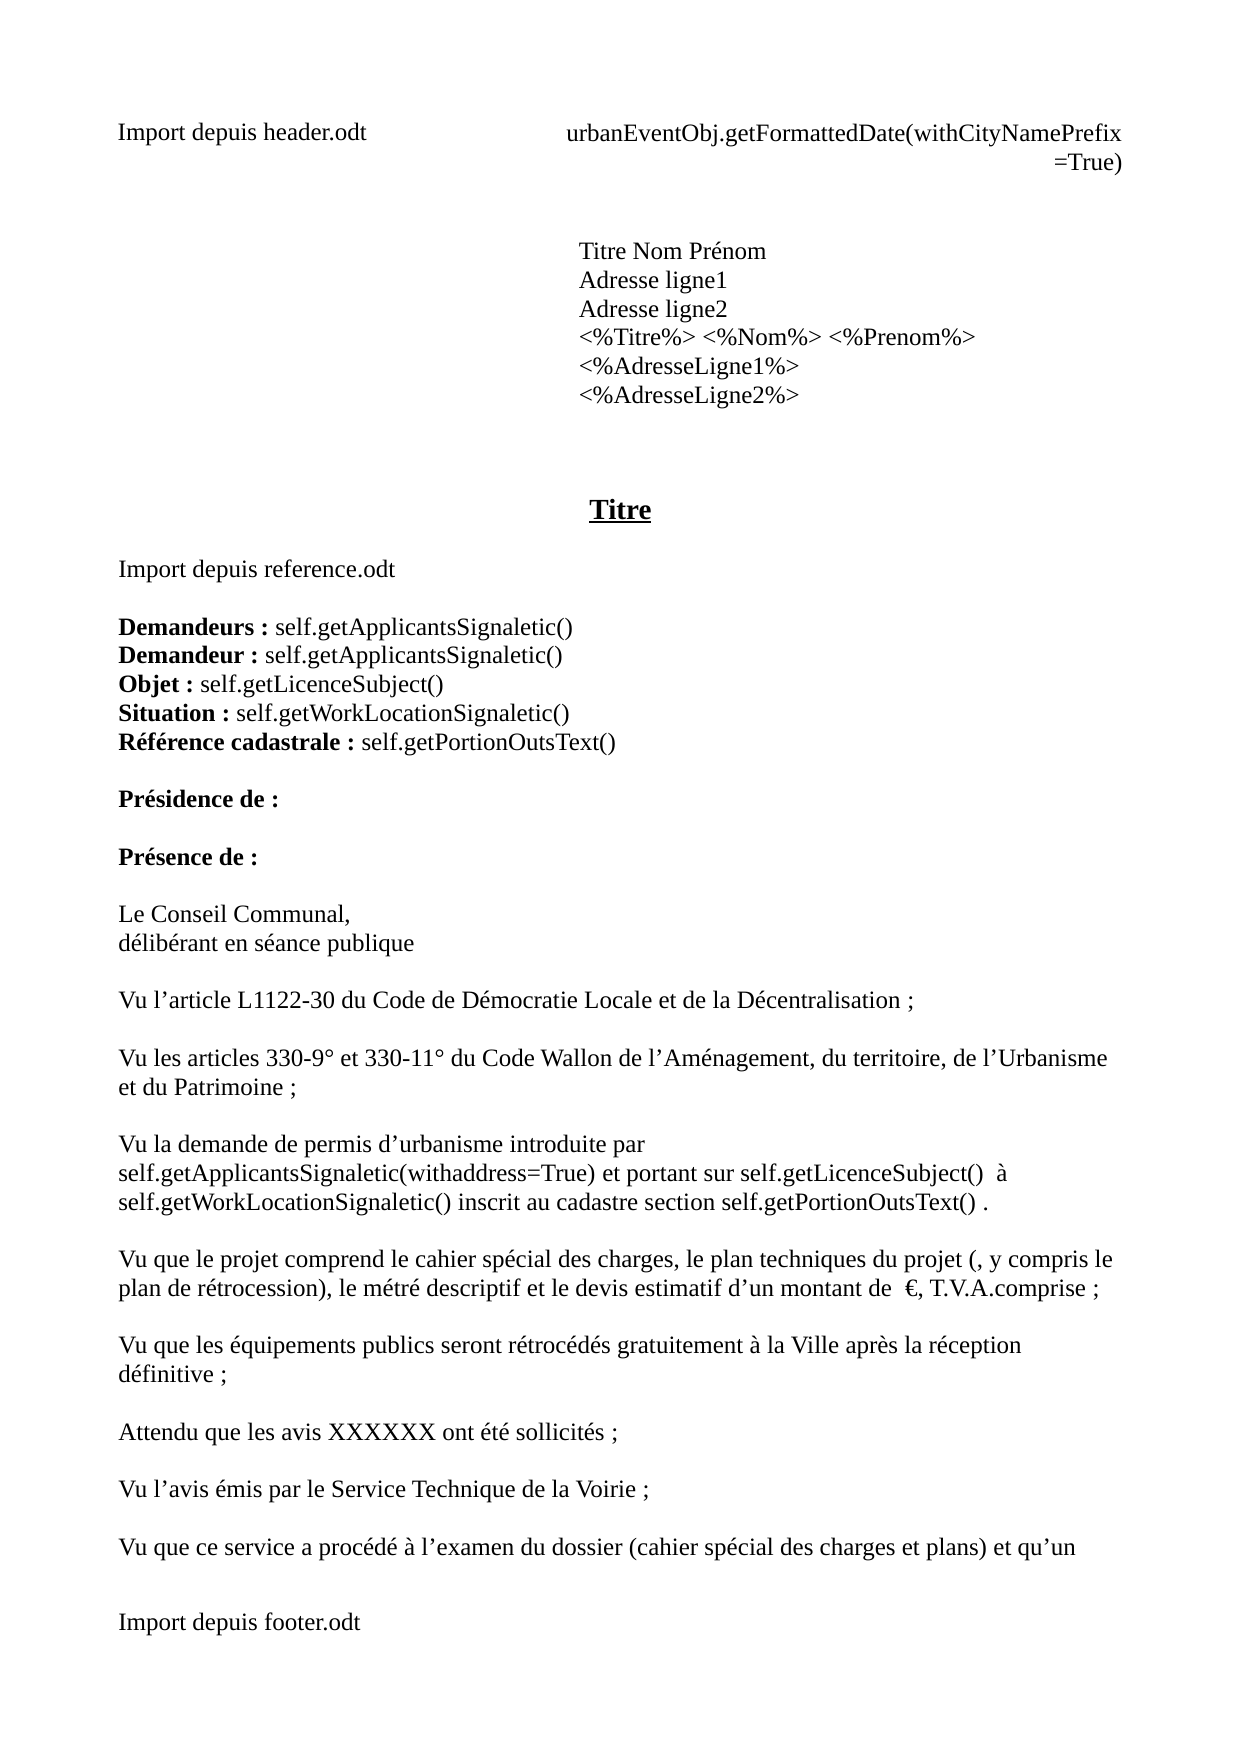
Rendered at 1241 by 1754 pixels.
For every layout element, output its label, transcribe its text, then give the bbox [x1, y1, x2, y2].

text délibérant en séance publique [118, 928, 1122, 957]
text Référence cadastrale : self.getPortionOutsText() [118, 727, 1122, 755]
text Vu que les équipements publics seront rétrocédés gratuitement à la Ville après la réception définitive ; [118, 1330, 1122, 1388]
text Vu l’avis émis par le Service Technique de la Voirie ; [118, 1474, 1122, 1503]
text <%Titre%> <%Nom%> <%Prenom%> <%AdresseLigne1%> <%AdresseLigne2%> [578, 322, 1081, 409]
title Titre [118, 492, 1122, 525]
text Vu la demande de permis d’urbanisme introduite par self.getApplicantsSignaletic(withaddress=True) et portant sur self.getLicenceSubject() à self.getWorkLocationSignaletic() inscrit au cadastre section self.getPortionOutsText() . [118, 1129, 1122, 1215]
text Import depuis header.odt [117, 117, 538, 146]
text Le Conseil Communal, [118, 899, 1122, 928]
text Vu que le projet comprend le cahier spécial des charges, le plan techniques du projet (, y compris le plan de rétrocession), le métré descriptif et le devis estimatif d’un montant de €, T.V.A.comprise ; [118, 1244, 1122, 1302]
text Vu les articles 330-9° et 330-11° du Code Wallon de l’Aménagement, du territoire, de l’Urbanisme et du Patrimoine ; [118, 1043, 1122, 1100]
text urbanEventObj.getFormattedDate(withCityNamePrefix=True) [117, 118, 1122, 426]
text Demandeur : self.getApplicantsSignaletic() [118, 640, 1122, 669]
text Situation : self.getWorkLocationSignaletic() [118, 698, 1122, 727]
text Objet : self.getLicenceSubject() [118, 669, 1122, 698]
text Attendu que les avis XXXXXX ont été sollicités ; [118, 1417, 1122, 1445]
text Demandeurs : self.getApplicantsSignaletic() [118, 612, 1122, 640]
text Titre Nom Prénom Adresse ligne1 Adresse ligne2 [578, 236, 1081, 322]
text Vu l’article L1122-30 du Code de Démocratie Locale et de la Décentralisation ; [118, 985, 1122, 1014]
text Vu que ce service a procédé à l’examen du dossier (cahier spécial des charges et plans) et qu’un [118, 1532, 1122, 1560]
title Présidence de : [118, 784, 1122, 813]
text Import depuis reference.odt [118, 554, 1122, 583]
title Présence de : [118, 842, 1122, 870]
